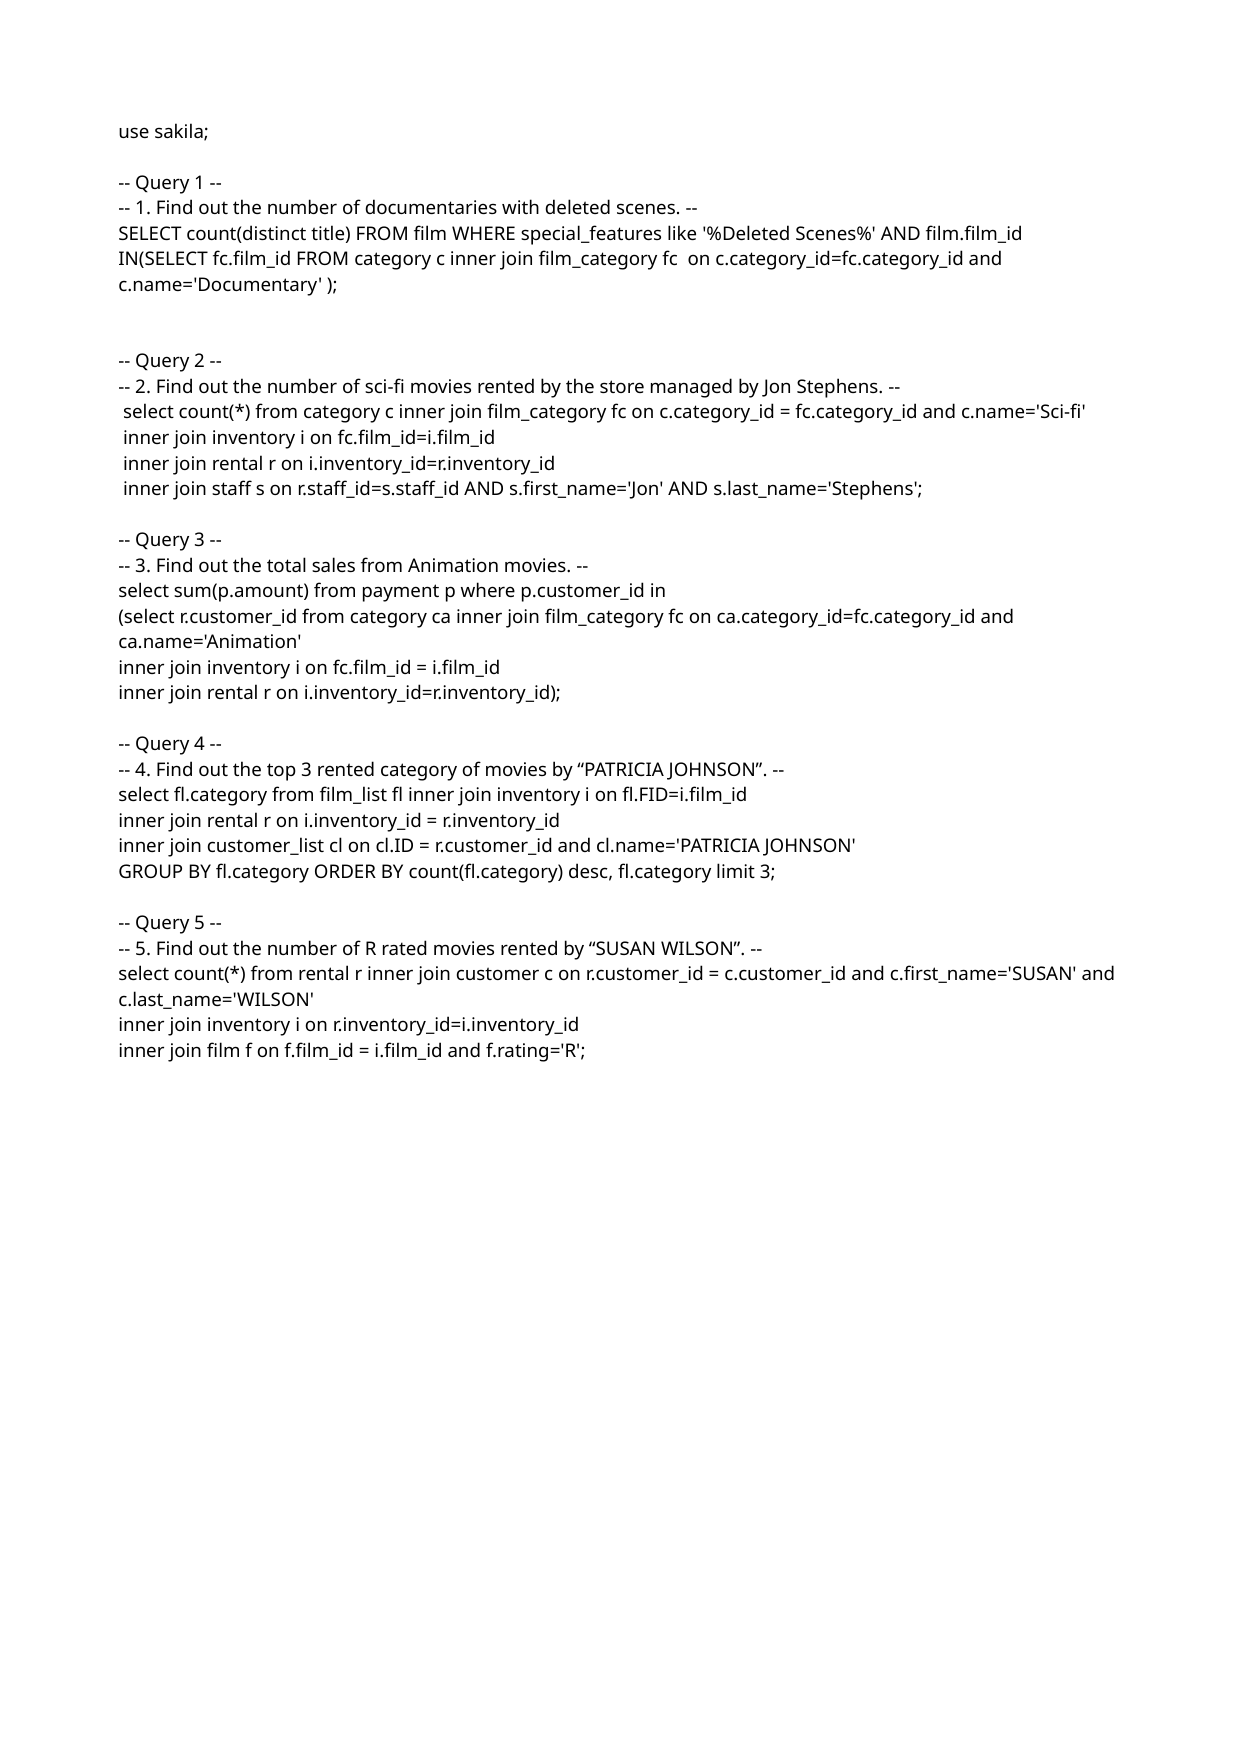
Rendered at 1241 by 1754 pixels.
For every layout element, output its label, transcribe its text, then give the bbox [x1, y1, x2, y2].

text inner join inventory i on r.inventory_id=i.inventory_id [118, 1011, 1122, 1037]
text inner join inventory i on fc.film_id=i.film_id [118, 424, 1122, 450]
text IN(SELECT fc.film_id FROM category c inner join film_category fc on c.category_id=fc.category_id and c.name='Documentary' ); [118, 246, 1122, 297]
text -- Query 1 -- [118, 169, 1122, 195]
text GROUP BY fl.category ORDER BY count(fl.category) desc, fl.category limit 3; [118, 858, 1122, 884]
text -- 4. Find out the top 3 rented category of movies by “PATRICIA JOHNSON”. -- [118, 756, 1122, 782]
text -- 5. Find out the number of R rated movies rented by “SUSAN WILSON”. -- [118, 935, 1122, 960]
text inner join film f on f.film_id = i.film_id and f.rating='R'; [118, 1037, 1122, 1062]
text SELECT count(distinct title) FROM film WHERE special_features like '%Deleted Scenes%' AND film.film_id [118, 220, 1122, 246]
text inner join staff s on r.staff_id=s.staff_id AND s.first_name='Jon' AND s.last_name='Stephens'; [118, 475, 1122, 501]
text -- Query 4 -- [118, 731, 1122, 756]
text inner join rental r on i.inventory_id=r.inventory_id); [118, 679, 1122, 705]
text inner join inventory i on fc.film_id = i.film_id [118, 654, 1122, 679]
text use sakila; [118, 118, 1122, 144]
text inner join rental r on i.inventory_id=r.inventory_id [118, 450, 1122, 475]
text -- 3. Find out the total sales from Animation movies. -- [118, 552, 1122, 577]
text select sum(p.amount) from payment p where p.customer_id in [118, 577, 1122, 603]
text inner join rental r on i.inventory_id = r.inventory_id [118, 807, 1122, 833]
text select count(*) from category c inner join film_category fc on c.category_id = fc.category_id and c.name='Sci-fi' [118, 399, 1122, 424]
text select count(*) from rental r inner join customer c on r.customer_id = c.customer_id and c.first_name='SUSAN' and c.last_name='WILSON' [118, 960, 1122, 1011]
text -- 1. Find out the number of documentaries with deleted scenes. -- [118, 195, 1122, 220]
text select fl.category from film_list fl inner join inventory i on fl.FID=i.film_id [118, 782, 1122, 807]
text inner join customer_list cl on cl.ID = r.customer_id and cl.name='PATRICIA JOHNSON' [118, 833, 1122, 858]
text -- Query 3 -- [118, 526, 1122, 552]
text -- 2. Find out the number of sci-fi movies rented by the store managed by Jon Stephens. -- [118, 373, 1122, 399]
text (select r.customer_id from category ca inner join film_category fc on ca.category_id=fc.category_id and ca.name='Animation' [118, 603, 1122, 654]
text -- Query 5 -- [118, 909, 1122, 935]
text -- Query 2 -- [118, 348, 1122, 373]
